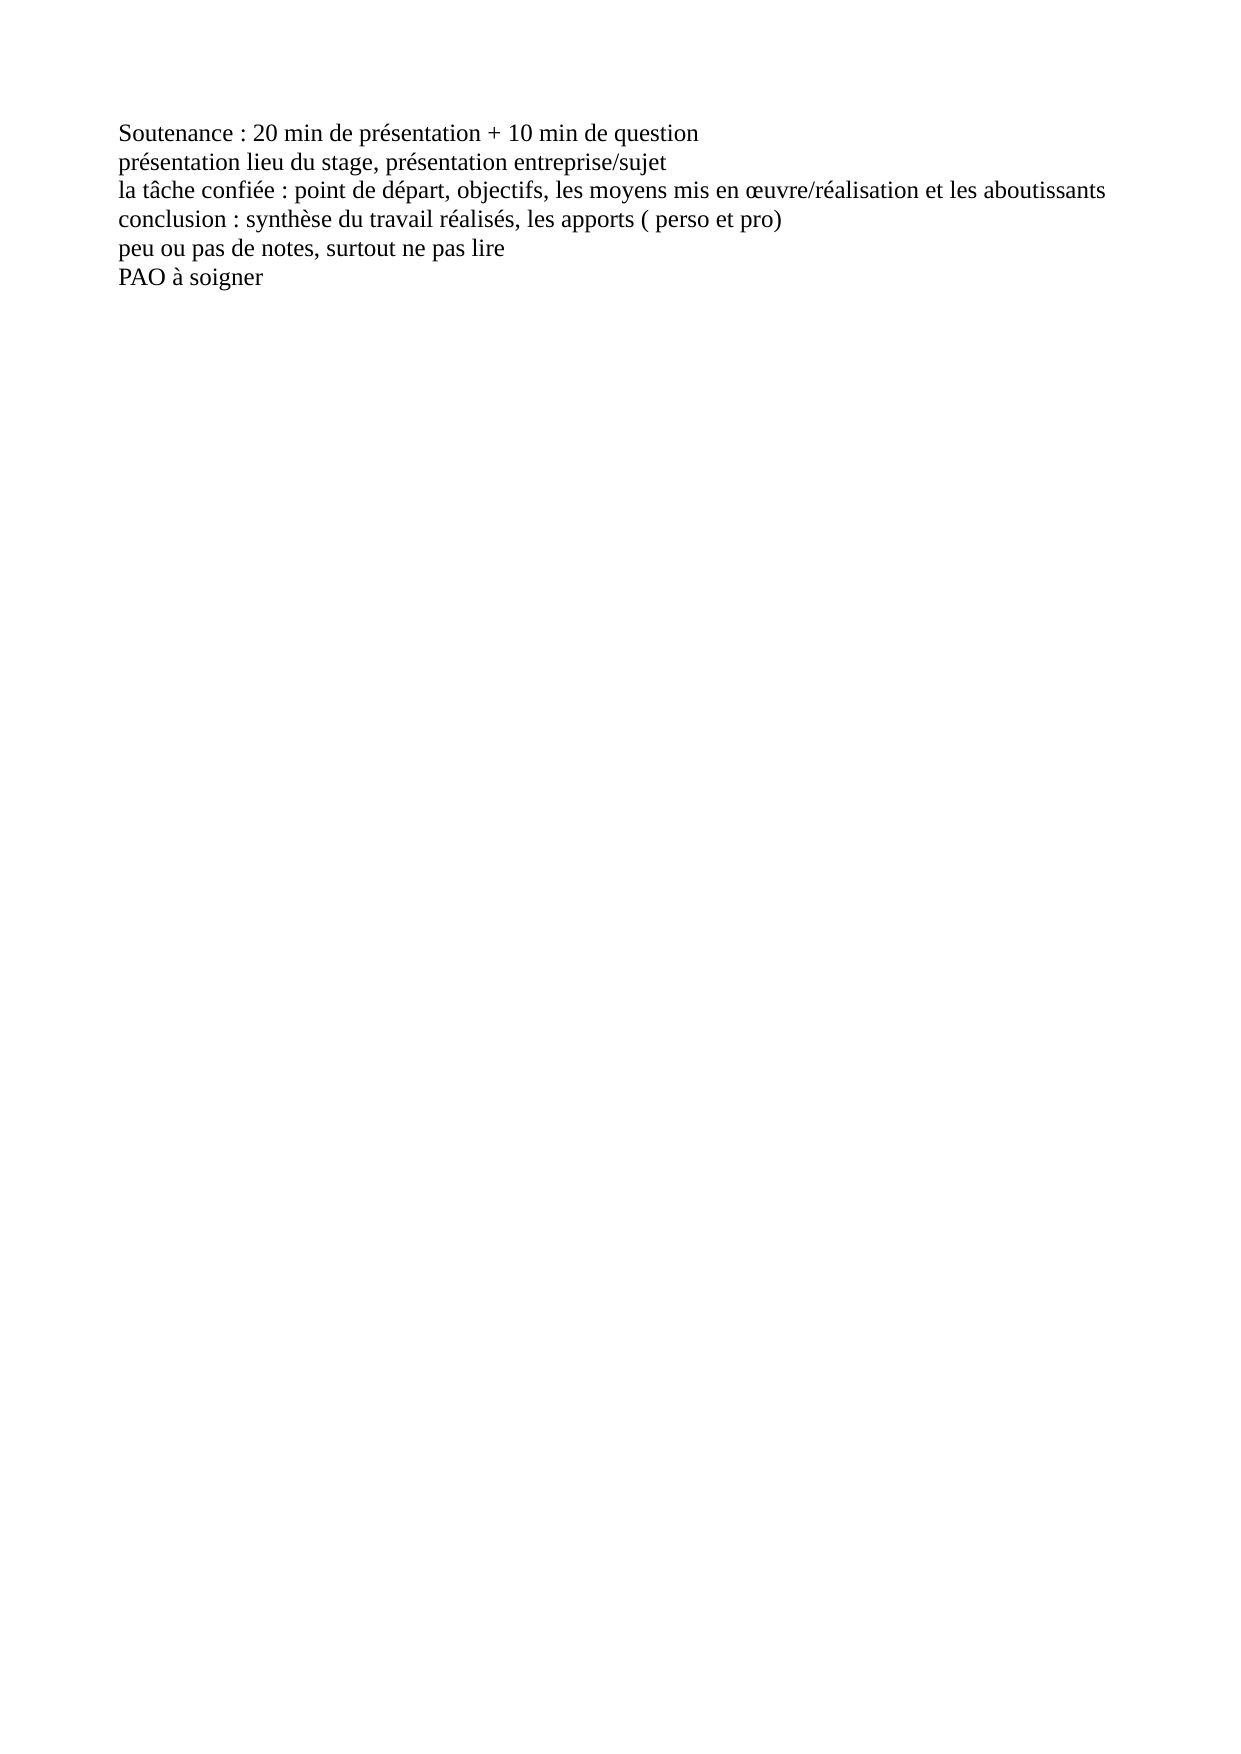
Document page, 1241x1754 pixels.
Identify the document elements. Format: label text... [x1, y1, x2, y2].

text Soutenance : 20 min de présentation + 10 min de question [118, 118, 1122, 147]
text la tâche confiée : point de départ, objectifs, les moyens mis en œuvre/réalisation et les aboutissants [118, 176, 1122, 204]
text conclusion : synthèse du travail réalisés, les apports ( perso et pro) [118, 204, 1122, 233]
text PAO à soigner [118, 262, 1122, 291]
text présentation lieu du stage, présentation entreprise/sujet [118, 147, 1122, 176]
text peu ou pas de notes, surtout ne pas lire [118, 233, 1122, 262]
